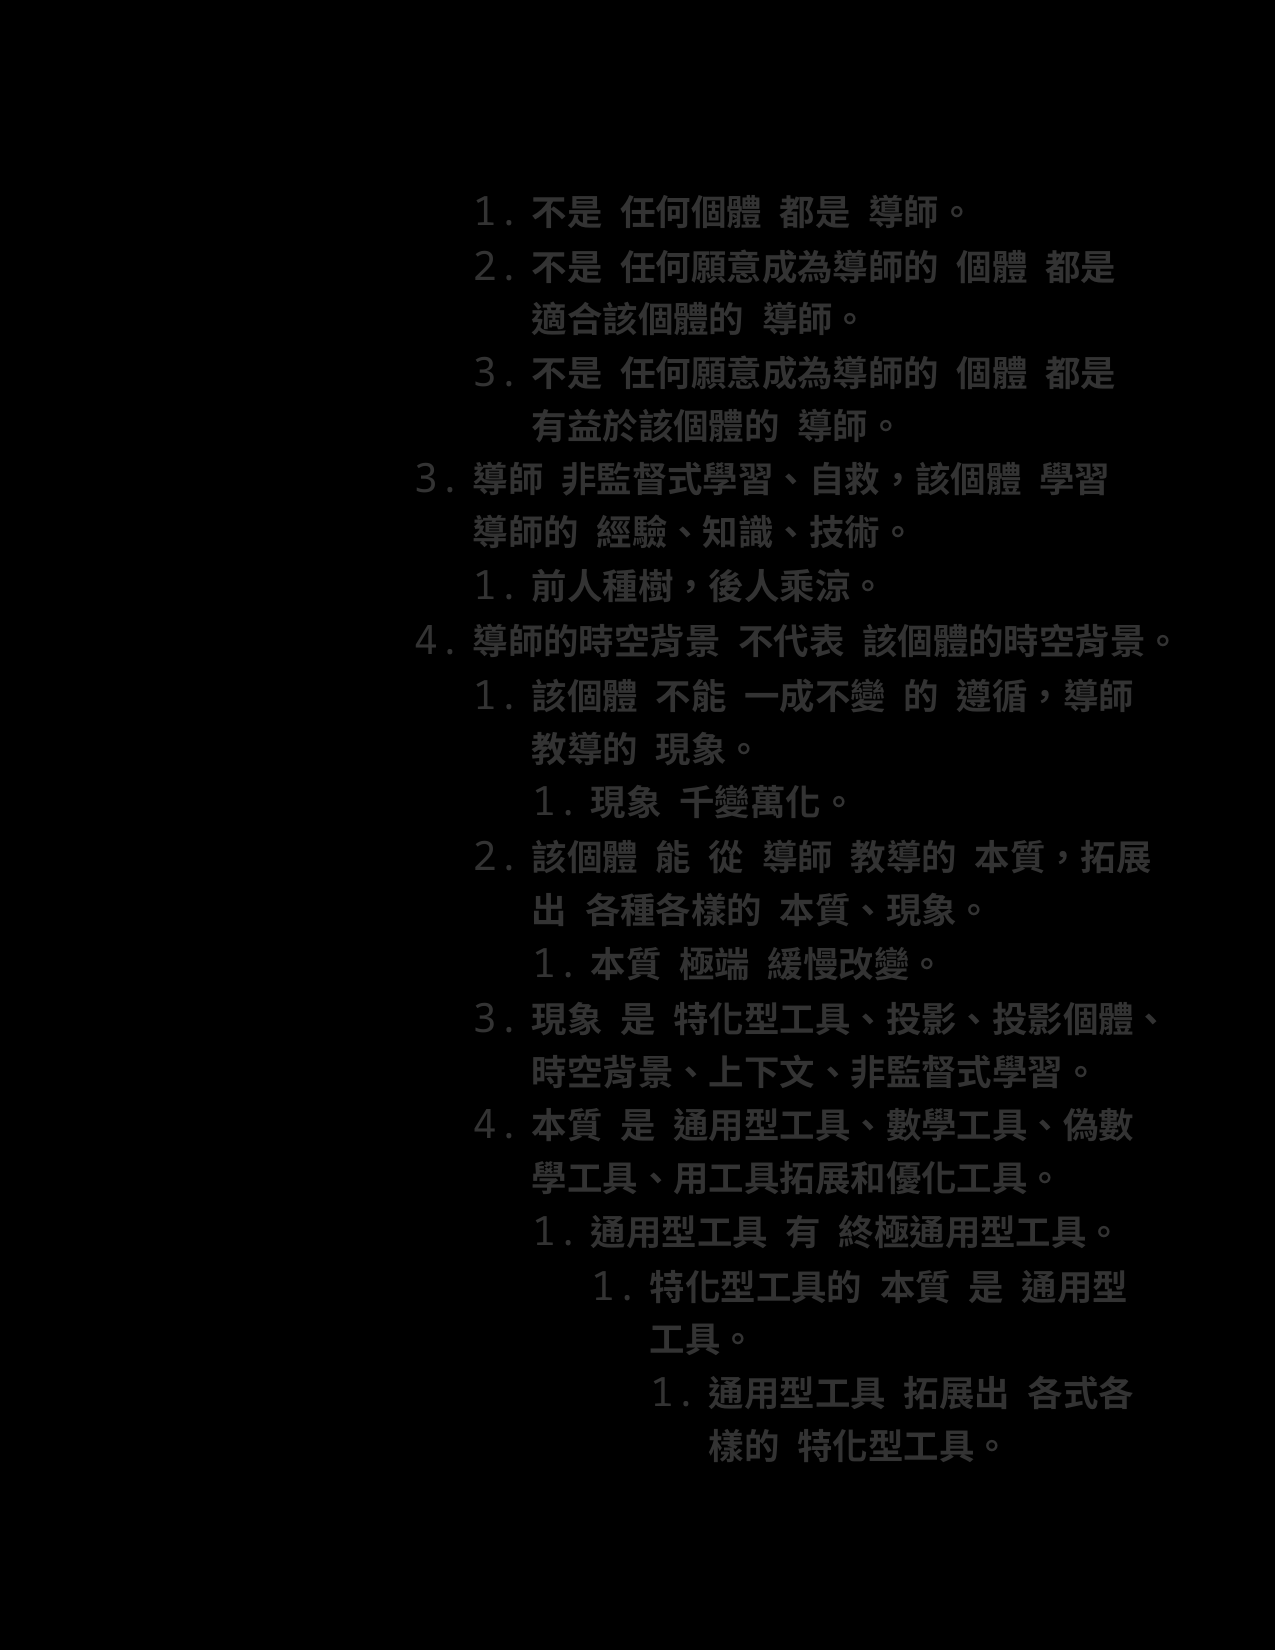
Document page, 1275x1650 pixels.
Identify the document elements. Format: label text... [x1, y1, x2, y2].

list 特化型工具的 本質 是 通用型工具。 [591, 1257, 1157, 1363]
list 本質 是 通用型工具、數學工具、偽數學工具、用工具拓展和優化工具。 [472, 1095, 1157, 1202]
list 不是 任何願意成為導師的 個體 都是 有益於該個體的 導師。 [472, 343, 1157, 449]
list 該個體 能 從 導師 教導的 本質，拓展出 各種各樣的 本質、現象。 [472, 827, 1157, 934]
list 通用型工具 有 終極通用型工具。 [532, 1202, 1157, 1257]
list 導師 非監督式學習、自救，該個體 學習 導師的 經驗、知識、技術。 [413, 449, 1157, 556]
list 通用型工具 拓展出 各式各樣的 特化型工具。 [649, 1363, 1157, 1469]
list 前人種樹，後人乘涼。 [472, 556, 1157, 611]
list 現象 是 特化型工具、投影、投影個體、時空背景、上下文、非監督式學習。 [472, 989, 1157, 1095]
list 該個體 不能 一成不變 的 遵循，導師 教導的 現象。 [472, 666, 1157, 772]
list 不是 任何個體 都是 導師。 [472, 182, 1157, 237]
list 導師的時空背景 不代表 該個體的時空背景。 [413, 611, 1157, 666]
list 本質 極端 緩慢改變。 [532, 934, 1157, 989]
list 現象 千變萬化。 [532, 772, 1157, 827]
list 不是 任何願意成為導師的 個體 都是 適合該個體的 導師。 [472, 237, 1157, 343]
